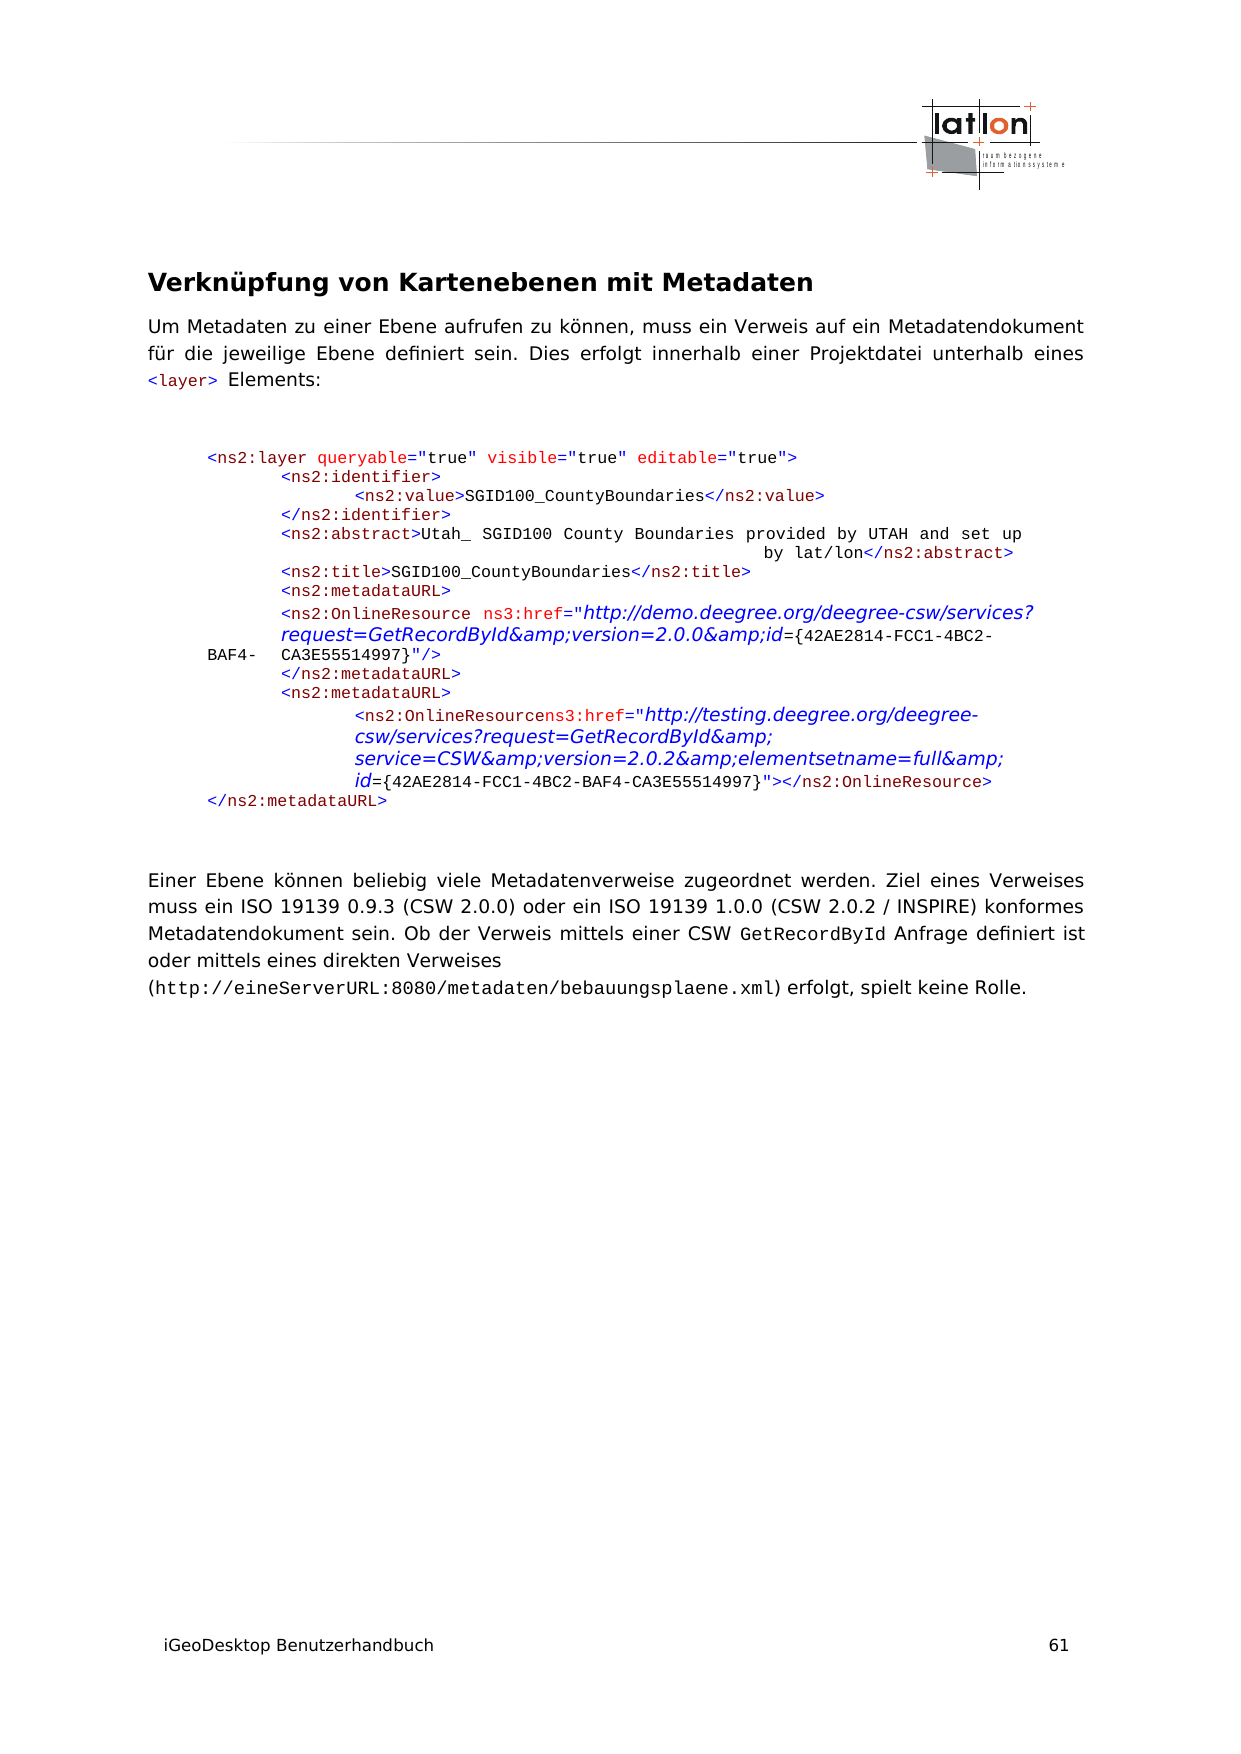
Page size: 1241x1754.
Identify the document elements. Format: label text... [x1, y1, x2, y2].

text Einer Ebene können beliebig viele Metadatenverweise zugeordnet werden. Ziel eines Verweises muss ein ISO 19139 0.9.3 (CSW 2.0.0) oder ein ISO 19139 1.0.0 (CSW 2.0.2 / INSPIRE) konformes Metadatendokument sein. Ob der Verweis mittels einer CSW GetRecordById Anfrage definiert ist oder mittels eines direkten Verweises (http://eineServerURL:8080/metadaten/bebauungsplaene.xml) erfolgt, spielt keine Rolle. [148, 870, 1085, 1000]
subtitle Verknüpfung von Kartenebenen mit Metadaten [148, 268, 1085, 298]
text <ns2:layer queryable="true" visible="true" editable="true"> <ns2:identifier> <ns2:value>SGID100_CountyBoundaries</ns2:value> </ns2:identifier> <ns2:abstract>Utah_ SGID100 County Boundaries provided by UTAH and set up by lat/lon</ns2:abstract> <ns2:title>SGID100_CountyBoundaries</ns2:title> <ns2:metadataURL> <ns2:OnlineResource ns3:href="http://demo.deegree.org/deegree-csw/services? request=GetRecordById&amp;version=2.0.0&amp;id={42AE2814-FCC1-4BC2-BAF4- CA3E55514997}"/> </ns2:metadataURL> <ns2:metadataURL> <ns2:OnlineResourcens3:href="http://testing.deegree.org/deegree- csw/services?request=GetRecordById&amp; service=CSW&amp;version=2.0.2&amp;elementsetname=full&amp; id={42AE2814-FCC1-4BC2-BAF4-CA3E55514997}"></ns2:OnlineResource> </ns2:metadataURL> [207, 450, 1033, 811]
text Um Metadaten zu einer Ebene aufrufen zu können, muss ein Verweis auf ein Metadatendokument für die jeweilige Ebene definiert sein. Dies erfolgt innerhalb einer Projektdatei unterhalb eines <layer> Elements: [148, 316, 1085, 391]
